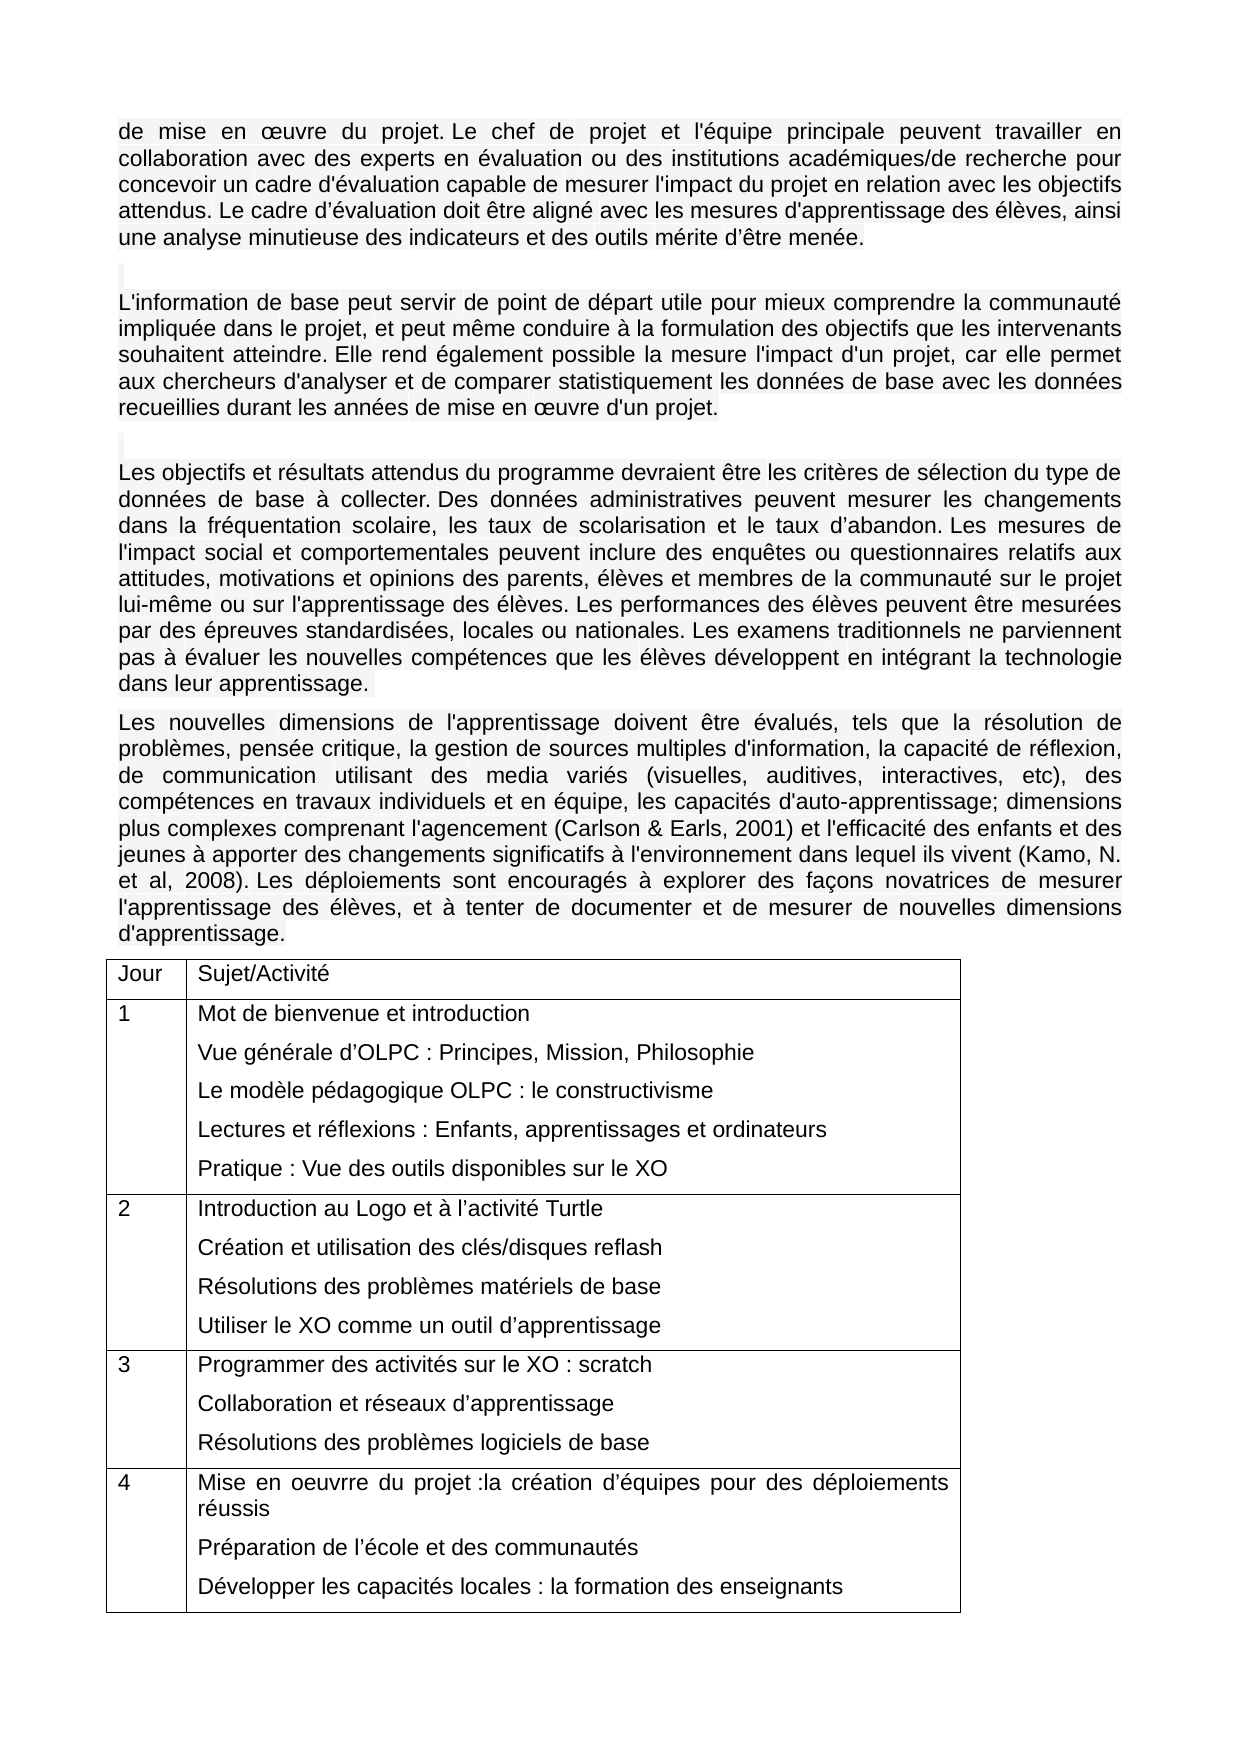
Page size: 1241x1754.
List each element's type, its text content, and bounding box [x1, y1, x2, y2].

text Les objectifs et résultats attendus du programme devraient être les critères de sélection du type de données de base à collecter. Des données administratives peuvent mesurer les changements dans la fréquentation scolaire, les taux de scolarisation et le taux d’abandon. Les mesures de l'impact social et comportementales peuvent inclure des enquêtes ou questionnaires relatifs aux attitudes, motivations et opinions des parents, élèves et membres de la communauté sur le projet lui-même ou sur l'apprentissage des élèves. Les performances des élèves peuvent être mesurées par des épreuves standardisées, locales ou nationales. Les examens traditionnels ne parviennent pas à évaluer les nouvelles compétences que les élèves développent en intégrant la technologie dans leur apprentissage. [118, 433, 1122, 697]
table_cell Mise en oeuvrre du projet :la création d’équipes pour des déploiements réussis Préparation de l’école et des communautés Développer les capacités locales : la formation des enseignants [187, 1469, 960, 1612]
table_cell Mot de bienvenue et introduction Vue générale d’OLPC : Principes, Mission, Philosophie Le modèle pédagogique OLPC : le constructivisme Lectures et réflexions : Enfants, apprentissages et ordinateurs Pratique : Vue des outils disponibles sur le XO [187, 1000, 960, 1194]
text L'information de base peut servir de point de départ utile pour mieux comprendre la communauté impliquée dans le projet, et peut même conduire à la formulation des objectifs que les intervenants souhaitent atteindre. Elle rend également possible la mesure l'impact d'un projet, car elle permet aux chercheurs d'analyser et de comparer statistiquement les données de base avec les données recueillies durant les années de mise en œuvre d'un projet. [118, 262, 1122, 421]
table_cell Introduction au Logo et à l’activité Turtle Création et utilisation des clés/disques reflash Résolutions des problèmes matériels de base Utiliser le XO comme un outil d’apprentissage [187, 1195, 960, 1350]
text de mise en œuvre du projet. Le chef de projet et l'équipe principale peuvent travailler en collaboration avec des experts en évaluation ou des institutions académiques/de recherche pour concevoir un cadre d'évaluation capable de mesurer l'impact du projet en relation avec les objectifs attendus. Le cadre d’évaluation doit être aligné avec les mesures d'apprentissage des élèves, ainsi une analyse minutieuse des indicateurs et des outils mérite d’être menée. [118, 118, 1122, 250]
table_cell Programmer des activités sur le XO : scratch Collaboration et réseaux d’apprentissage Résolutions des problèmes logiciels de base [187, 1351, 960, 1468]
table_cell 1 [107, 1000, 186, 1194]
table_cell 3 [107, 1351, 186, 1468]
table_cell 4 [107, 1469, 186, 1612]
table_header Jour [107, 960, 186, 999]
table_header Sujet/Activité [187, 960, 960, 999]
table_cell 2 [107, 1195, 186, 1350]
text Les nouvelles dimensions de l'apprentissage doivent être évalués, tels que la résolution de problèmes, pensée critique, la gestion de sources multiples d'information, la capacité de réflexion, de communication utilisant des media variés (visuelles, auditives, interactives, etc), des compétences en travaux individuels et en équipe, les capacités d'auto-apprentissage; dimensions plus complexes comprenant l'agencement (Carlson & Earls, 2001) et l'efficacité des enfants et des jeunes à apporter des changements significatifs à l'environnement dans lequel ils vivent (Kamo, N. et al, 2008). Les déploiements sont encouragés à explorer des façons novatrices de mesurer l'apprentissage des élèves, et à tenter de documenter et de mesurer de nouvelles dimensions d'apprentissage. [118, 709, 1122, 946]
